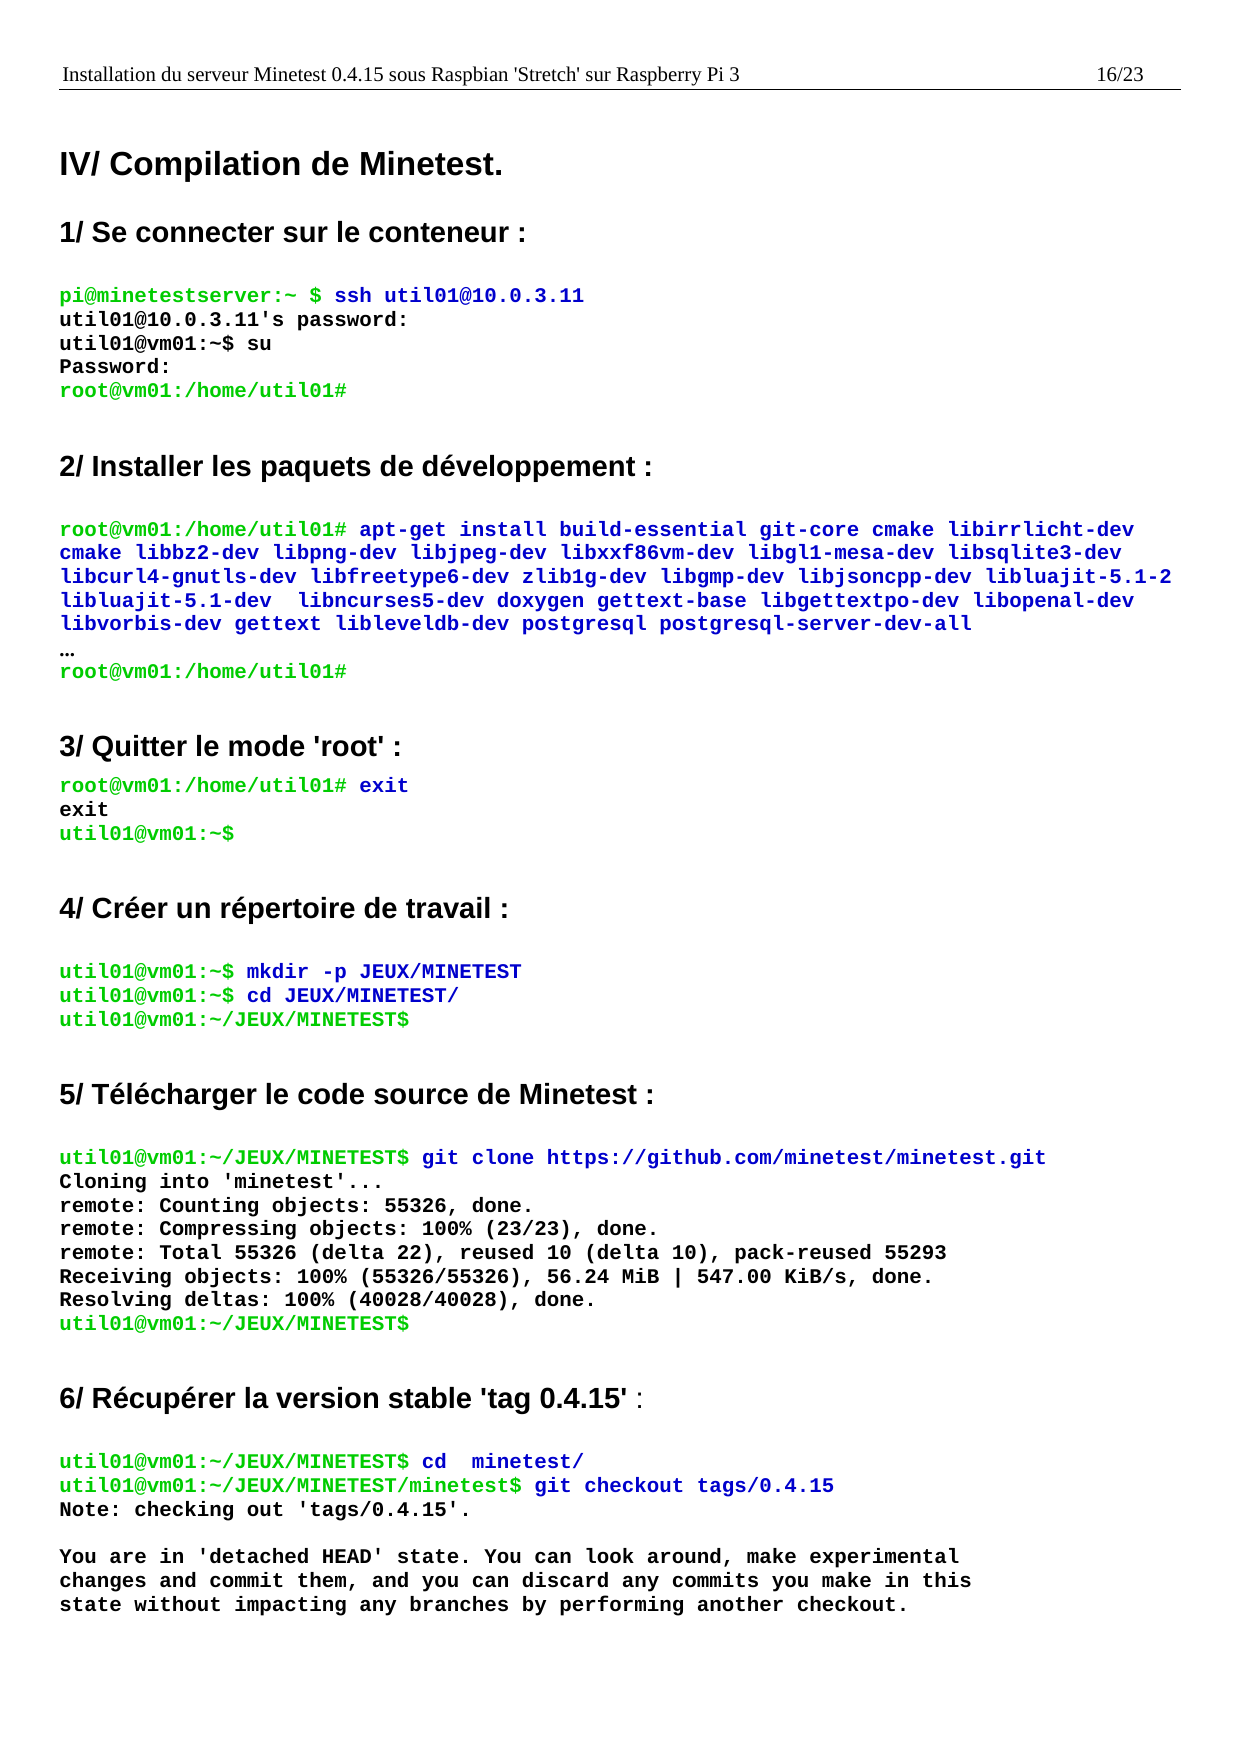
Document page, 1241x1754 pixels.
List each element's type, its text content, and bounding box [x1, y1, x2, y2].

text pi@minetestserver:~ $ ssh util01@10.0.3.11 [59, 285, 1181, 309]
text exit [59, 799, 1181, 823]
text remote: Counting objects: 55326, done. [59, 1195, 1181, 1218]
text util01@vm01:~/JEUX/MINETEST$ cd minetest/ [59, 1452, 1181, 1475]
subtitle 3/ Quitter le mode 'root' : [59, 729, 1181, 763]
text util01@vm01:~$ [59, 823, 1181, 846]
text Receiving objects: 100% (55326/55326), 56.24 MiB | 547.00 KiB/s, done. [59, 1266, 1181, 1289]
text util01@vm01:~/JEUX/MINETEST/minetest$ git checkout tags/0.4.15 [59, 1475, 1181, 1499]
text You are in 'detached HEAD' state. You can look around, make experimental [59, 1547, 1181, 1570]
text changes and commit them, and you can discard any commits you make in this [59, 1570, 1181, 1594]
text util01@vm01:~/JEUX/MINETEST$ [59, 1313, 1181, 1337]
text ... [59, 637, 1181, 661]
text root@vm01:/home/util01# [59, 380, 1181, 404]
subtitle 2/ Installer les paquets de développement : [59, 448, 1181, 482]
text util01@vm01:~$ cd JEUX/MINETEST/ [59, 985, 1181, 1009]
subtitle IV/ Compilation de Minetest. [59, 143, 1181, 182]
text remote: Total 55326 (delta 22), reused 10 (delta 10), pack-reused 55293 [59, 1242, 1181, 1266]
text util01@vm01:~$ mkdir -p JEUX/MINETEST [59, 961, 1181, 985]
text util01@10.0.3.11's password: [59, 309, 1181, 333]
subtitle 6/ Récupérer la version stable 'tag 0.4.15' : [59, 1381, 1181, 1415]
text root@vm01:/home/util01# [59, 661, 1181, 684]
text util01@vm01:~$ su [59, 333, 1181, 356]
subtitle 5/ Télécharger le code source de Minetest : [59, 1077, 1181, 1111]
text util01@vm01:~/JEUX/MINETEST$ [59, 1009, 1181, 1032]
text root@vm01:/home/util01# exit [59, 776, 1181, 799]
text Note: checking out 'tags/0.4.15'. [59, 1499, 1181, 1522]
text Cloning into 'minetest'... [59, 1171, 1181, 1195]
text root@vm01:/home/util01# apt-get install build-essential git-core cmake libirrlicht-dev cmake libbz2-dev libpng-dev libjpeg-dev libxxf86vm-dev libgl1-mesa-dev libsqlite3-dev libcurl4-gnutls-dev libfreetype6-dev zlib1g-dev libgmp-dev libjsoncpp-dev libluajit-5.1-2 libluajit-5.1-dev libncurses5-dev doxygen gettext-base libgettextpo-dev libopenal-dev libvorbis-dev gettext libleveldb-dev postgresql postgresql-server-dev-all [59, 519, 1181, 637]
text util01@vm01:~/JEUX/MINETEST$ git clone https://github.com/minetest/minetest.git [59, 1147, 1181, 1171]
subtitle 1/ Se connecter sur le conteneur : [59, 215, 1181, 249]
text Resolving deltas: 100% (40028/40028), done. [59, 1289, 1181, 1313]
text state without impacting any branches by performing another checkout. [59, 1594, 1181, 1617]
subtitle 4/ Créer un répertoire de travail : [59, 891, 1181, 925]
text remote: Compressing objects: 100% (23/23), done. [59, 1218, 1181, 1242]
text Password: [59, 356, 1181, 380]
